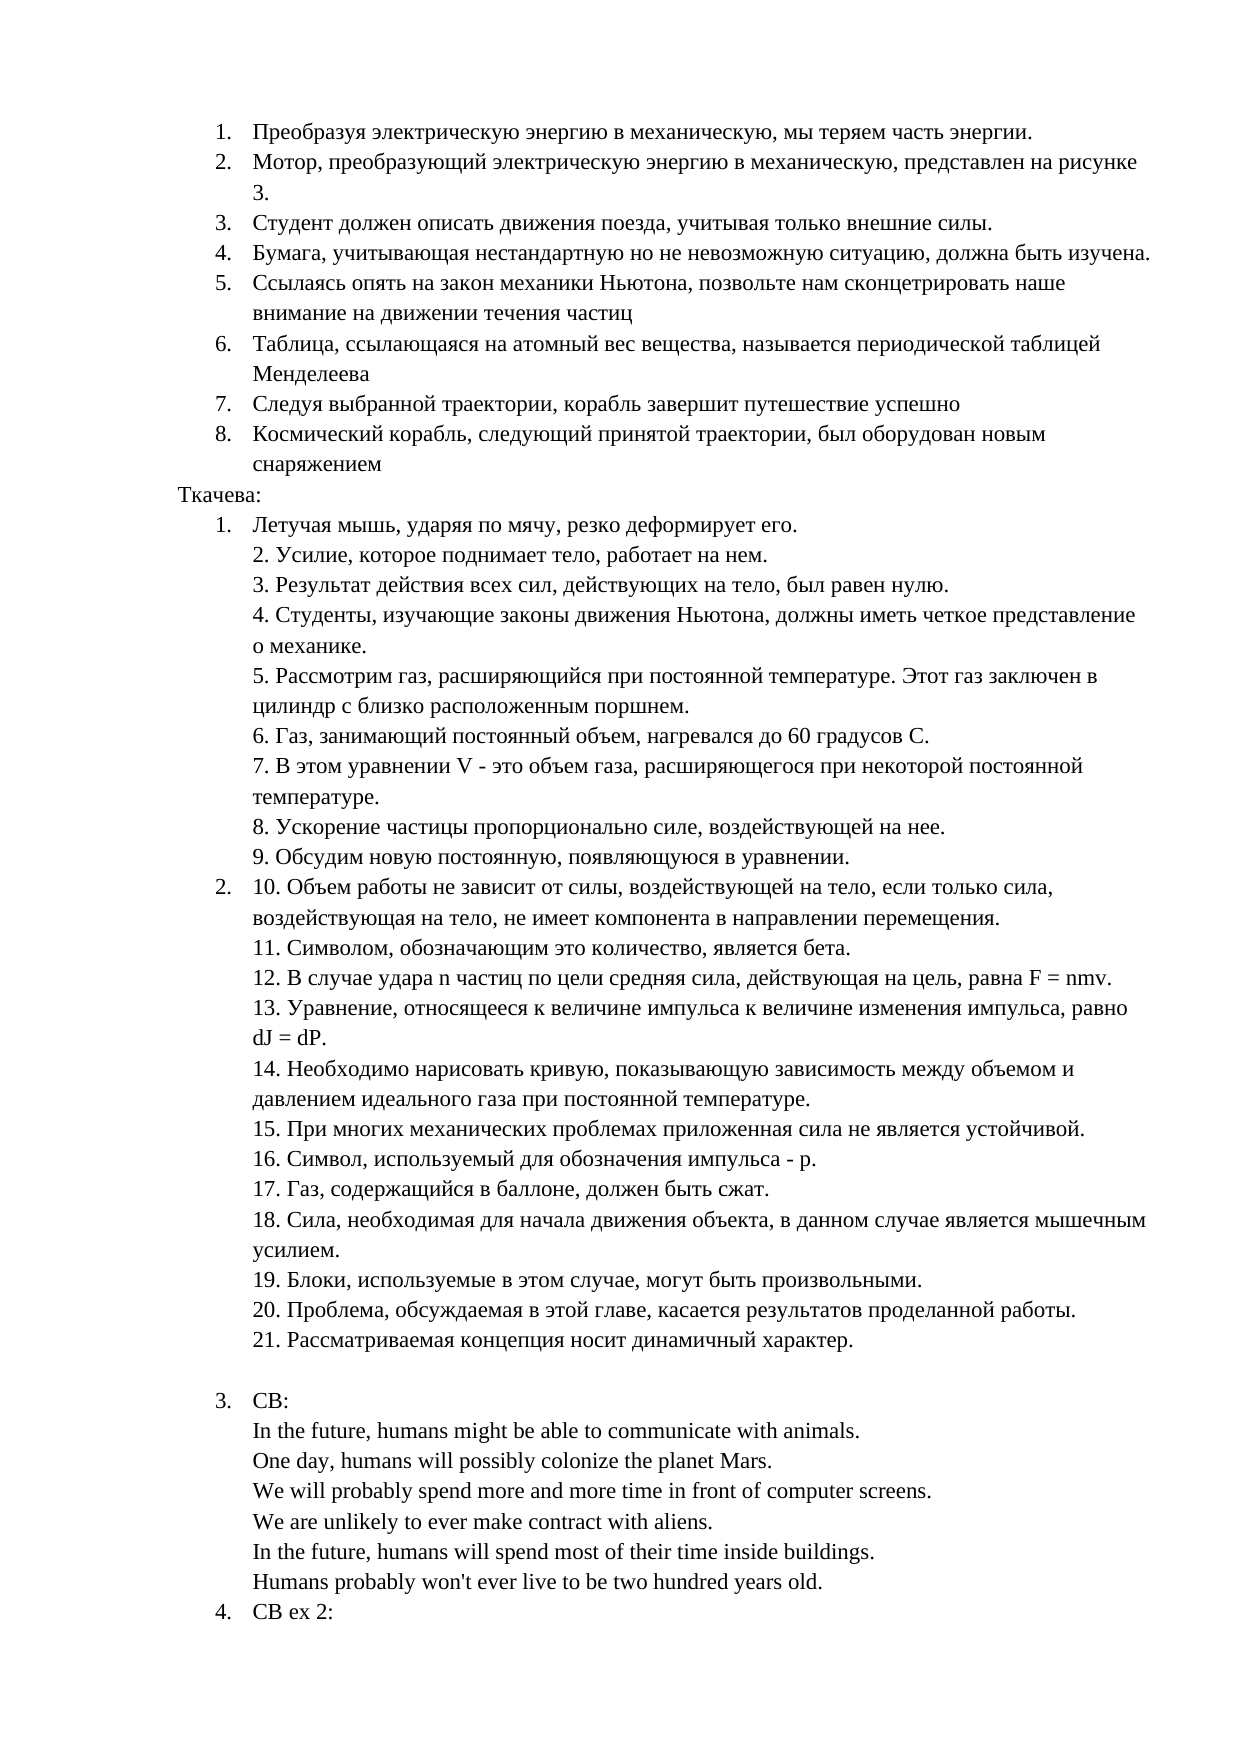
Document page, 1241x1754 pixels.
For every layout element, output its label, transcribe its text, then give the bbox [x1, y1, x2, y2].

list In the future, humans will spend most of their time inside buildings. [215, 1538, 1152, 1564]
list Космический корабль, следующий принятой траектории, был оборудован новым снаряжением [215, 420, 1152, 477]
list We are unlikely to ever make contract with aliens. [215, 1508, 1152, 1534]
list Преобразуя электрическую энергию в механическую, мы теряем часть энергии. [215, 118, 1152, 144]
list In the future, humans might be able to communicate with animals. [215, 1417, 1152, 1443]
list CB ex 2: [215, 1598, 1152, 1625]
list Humans probably won't ever live to be two hundred years old. [215, 1568, 1152, 1594]
list Таблица, ссылающаяся на атомный вес вещества, называется периодической таблицей Менделеева [215, 329, 1152, 386]
list One day, humans will possibly colonize the planet Mars. [215, 1447, 1152, 1474]
list Ссылаясь опять на закон механики Ньютона, позвольте нам сконцетрировать наше внимание на движении течения частиц [215, 269, 1152, 326]
list 10. Объем работы не зависит от силы, воздействующей на тело, если только сила, воздействующая на тело, не имеет компонента в направлении перемещения. 11. Символом, обозначающим это количество, является бета. 12. В случае удара n частиц по цели средняя сила, действующая на цель, равна F = nmv. 13. Уравнение, относящееся к величине импульса к величине изменения импульса, равно dJ = dP. 14. Необходимо нарисовать кривую, показывающую зависимость между объемом и давлением идеального газа при постоянной температуре. 15. При многих механических проблемах приложенная сила не является устойчивой. 16. Символ, используемый для обозначения импульса - p. 17. Газ, содержащийся в баллоне, должен быть сжат. 18. Сила, необходимая для начала движения объекта, в данном случае является мышечным усилием. 19. Блоки, используемые в этом случае, могут быть произвольными. 20. Проблема, обсуждаемая в этой главе, касается результатов проделанной работы. 21. Рассматриваемая концепция носит динамичный характер. [215, 873, 1152, 1383]
list Следуя выбранной траектории, корабль завершит путешествие успешно [215, 390, 1152, 416]
list Летучая мышь, ударяя по мячу, резко деформирует его. 2. Усилие, которое поднимает тело, работает на нем. 3. Результат действия всех сил, действующих на тело, был равен нулю. 4. Студенты, изучающие законы движения Ньютона, должны иметь четкое представление о механике. 5. Рассмотрим газ, расширяющийся при постоянной температуре. Этот газ заключен в цилиндр с близко расположенным поршнем. 6. Газ, занимающий постоянный объем, нагревался до 60 градусов С. 7. В этом уравнении V - это объем газа, расширяющегося при некоторой постоянной температуре. 8. Ускорение частицы пропорционально силе, воздействующей на нее. 9. Обсудим новую постоянную, появляющуюся в уравнении. [215, 511, 1152, 869]
list Студент должен описать движения поезда, учитывая только внешние силы. [215, 209, 1152, 235]
list CB: [215, 1387, 1152, 1413]
list Мотор, преобразующий электрическую энергию в механическую, представлен на рисунке 3. [215, 148, 1152, 205]
list Бумага, учитывающая нестандартную но не невозможную ситуацию, должна быть изучена. [215, 239, 1152, 265]
text Ткачева: [177, 481, 1152, 507]
list We will probably spend more and more time in front of computer screens. [215, 1477, 1152, 1504]
